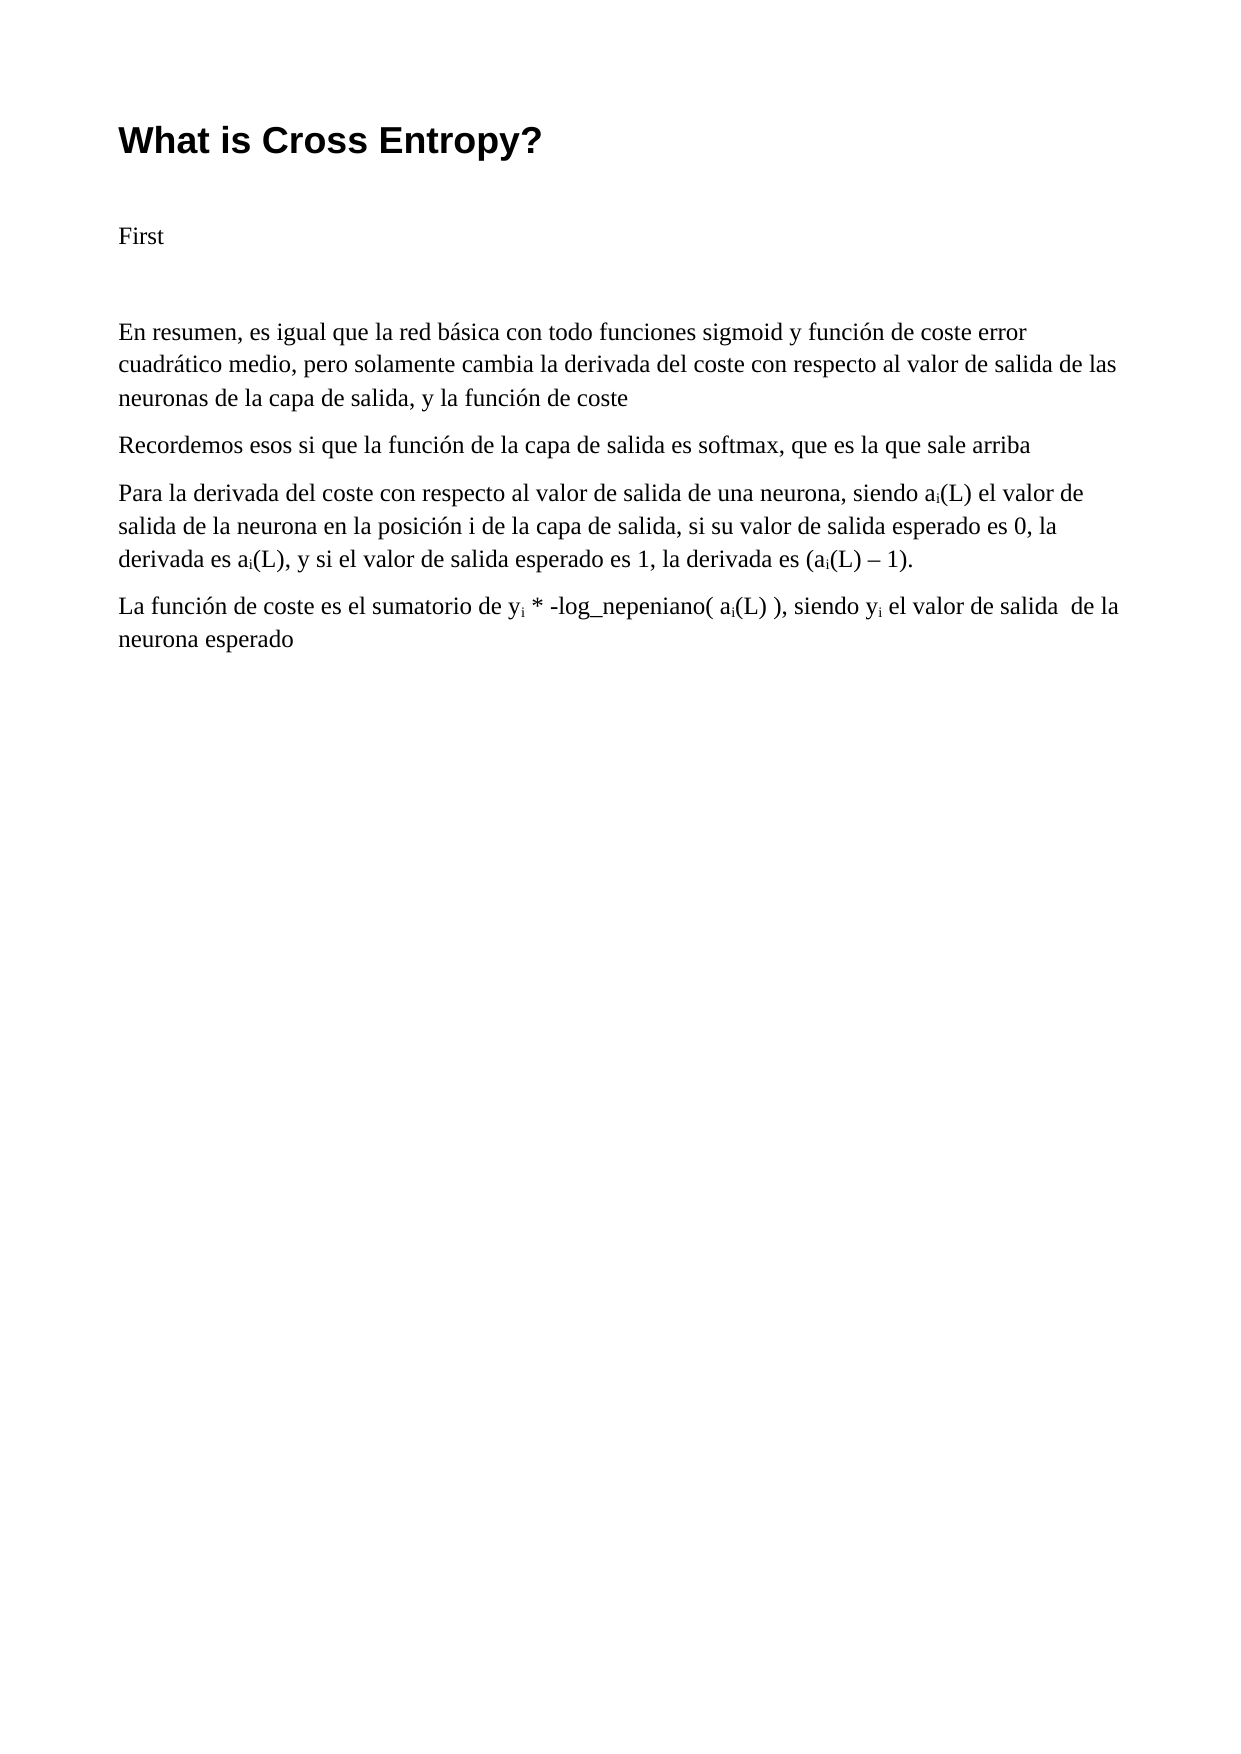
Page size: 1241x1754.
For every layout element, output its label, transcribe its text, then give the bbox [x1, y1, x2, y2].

text Para la derivada del coste con respecto al valor de salida de una neurona, siendo ai(L) el valor de salida de la neurona en la posición i de la capa de salida, si su valor de salida esperado es 0, la derivada es ai(L), y si el valor de salida esperado es 1, la derivada es (ai(L) – 1). [118, 478, 1122, 573]
subtitle What is Cross Entropy? [118, 118, 1122, 161]
text En resumen, es igual que la red básica con todo funciones sigmoid y función de coste error cuadrático medio, pero solamente cambia la derivada del coste con respecto al valor de salida de las neuronas de la capa de salida, y la función de coste [118, 317, 1122, 411]
text Recordemos esos si que la función de la capa de salida es softmax, que es la que sale arriba [118, 430, 1122, 459]
text First [118, 221, 1122, 250]
text La función de coste es el sumatorio de yi * -log_nepeniano( ai(L) ), siendo yi el valor de salida de la neurona esperado [118, 591, 1122, 653]
